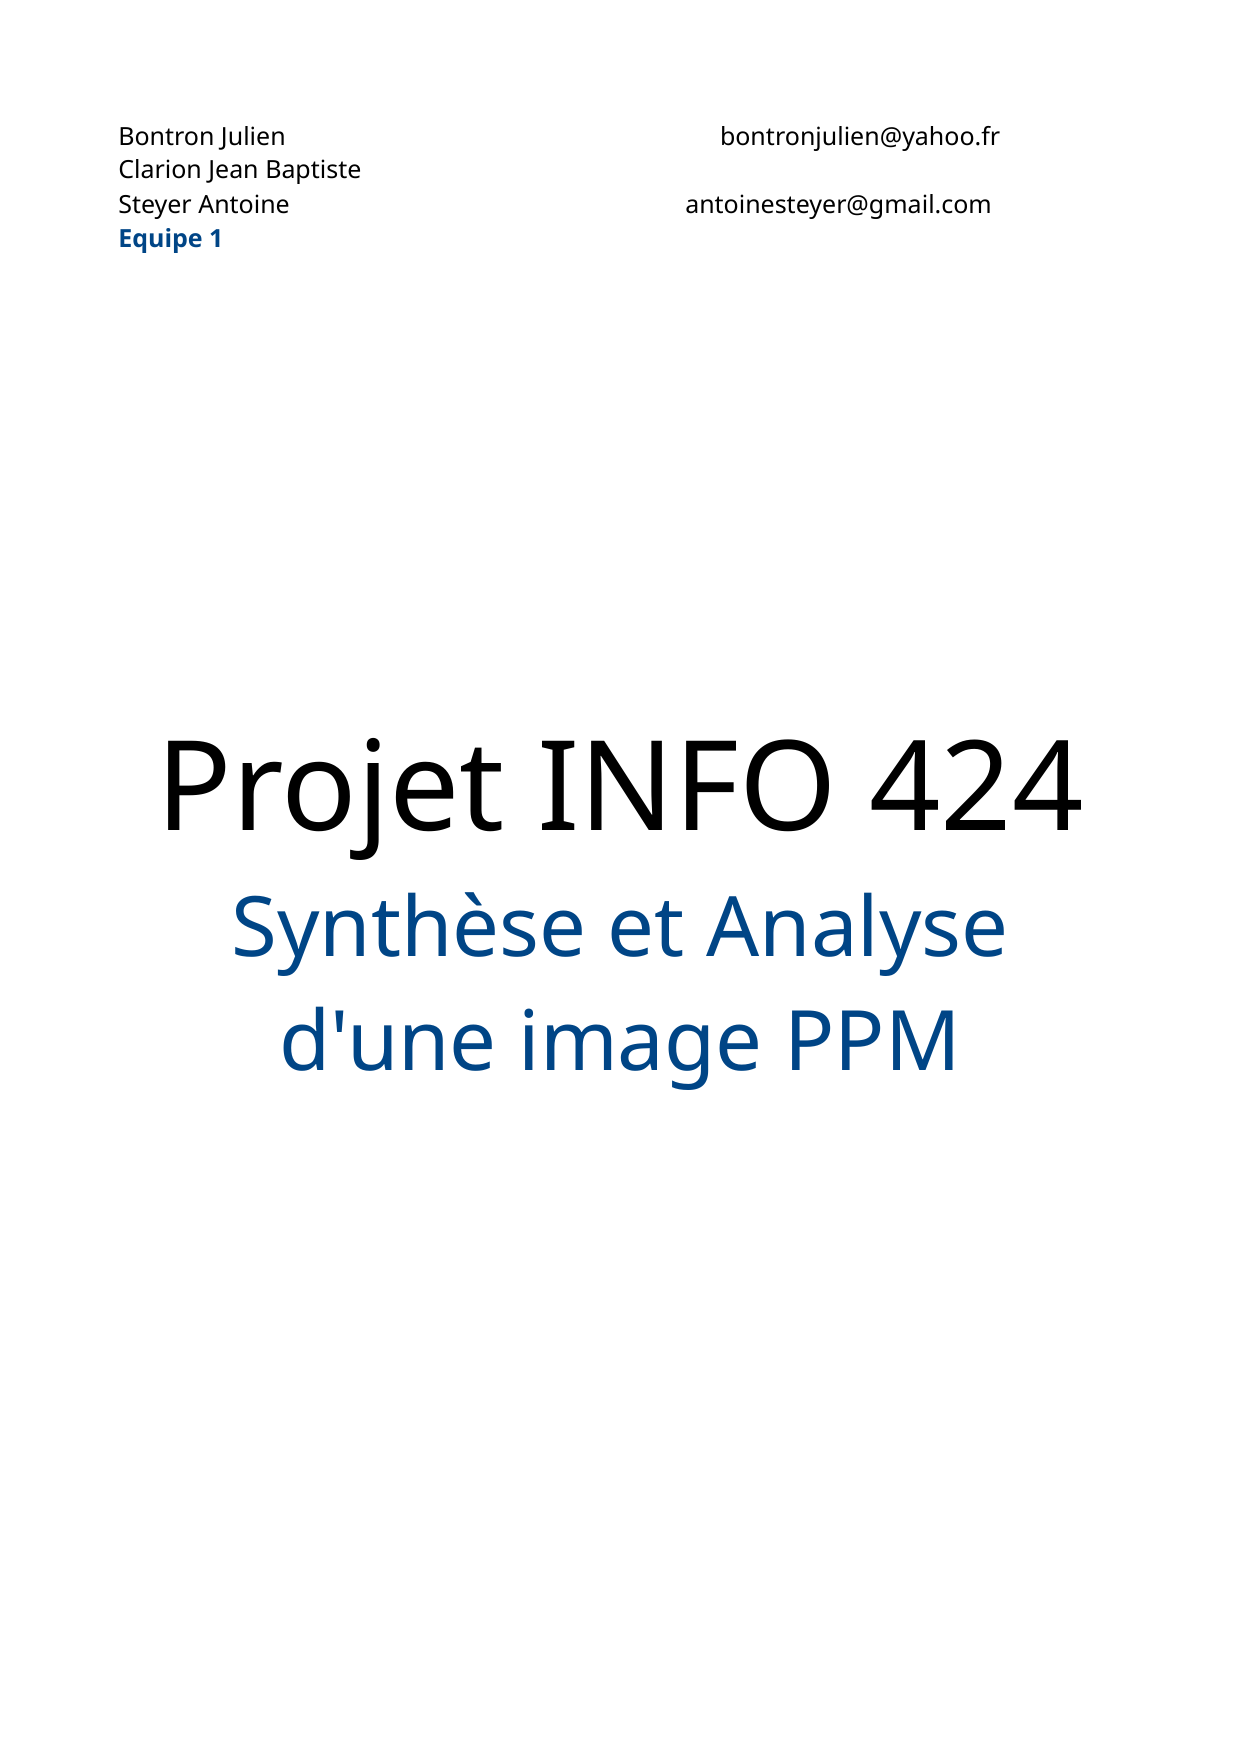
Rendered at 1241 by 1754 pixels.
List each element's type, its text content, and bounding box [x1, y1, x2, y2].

text d'une image PPM [118, 981, 1122, 1094]
text Projet INFO 424 [118, 697, 1122, 867]
text Steyer Antoine antoinesteyer@gmail.com [118, 186, 1122, 220]
text Equipe 1 [118, 220, 1122, 254]
text Clarion Jean Baptiste [118, 152, 1122, 186]
text Bontron Julien bontronjulien@yahoo.fr [118, 118, 1122, 152]
text Synthèse et Analyse [118, 867, 1122, 981]
